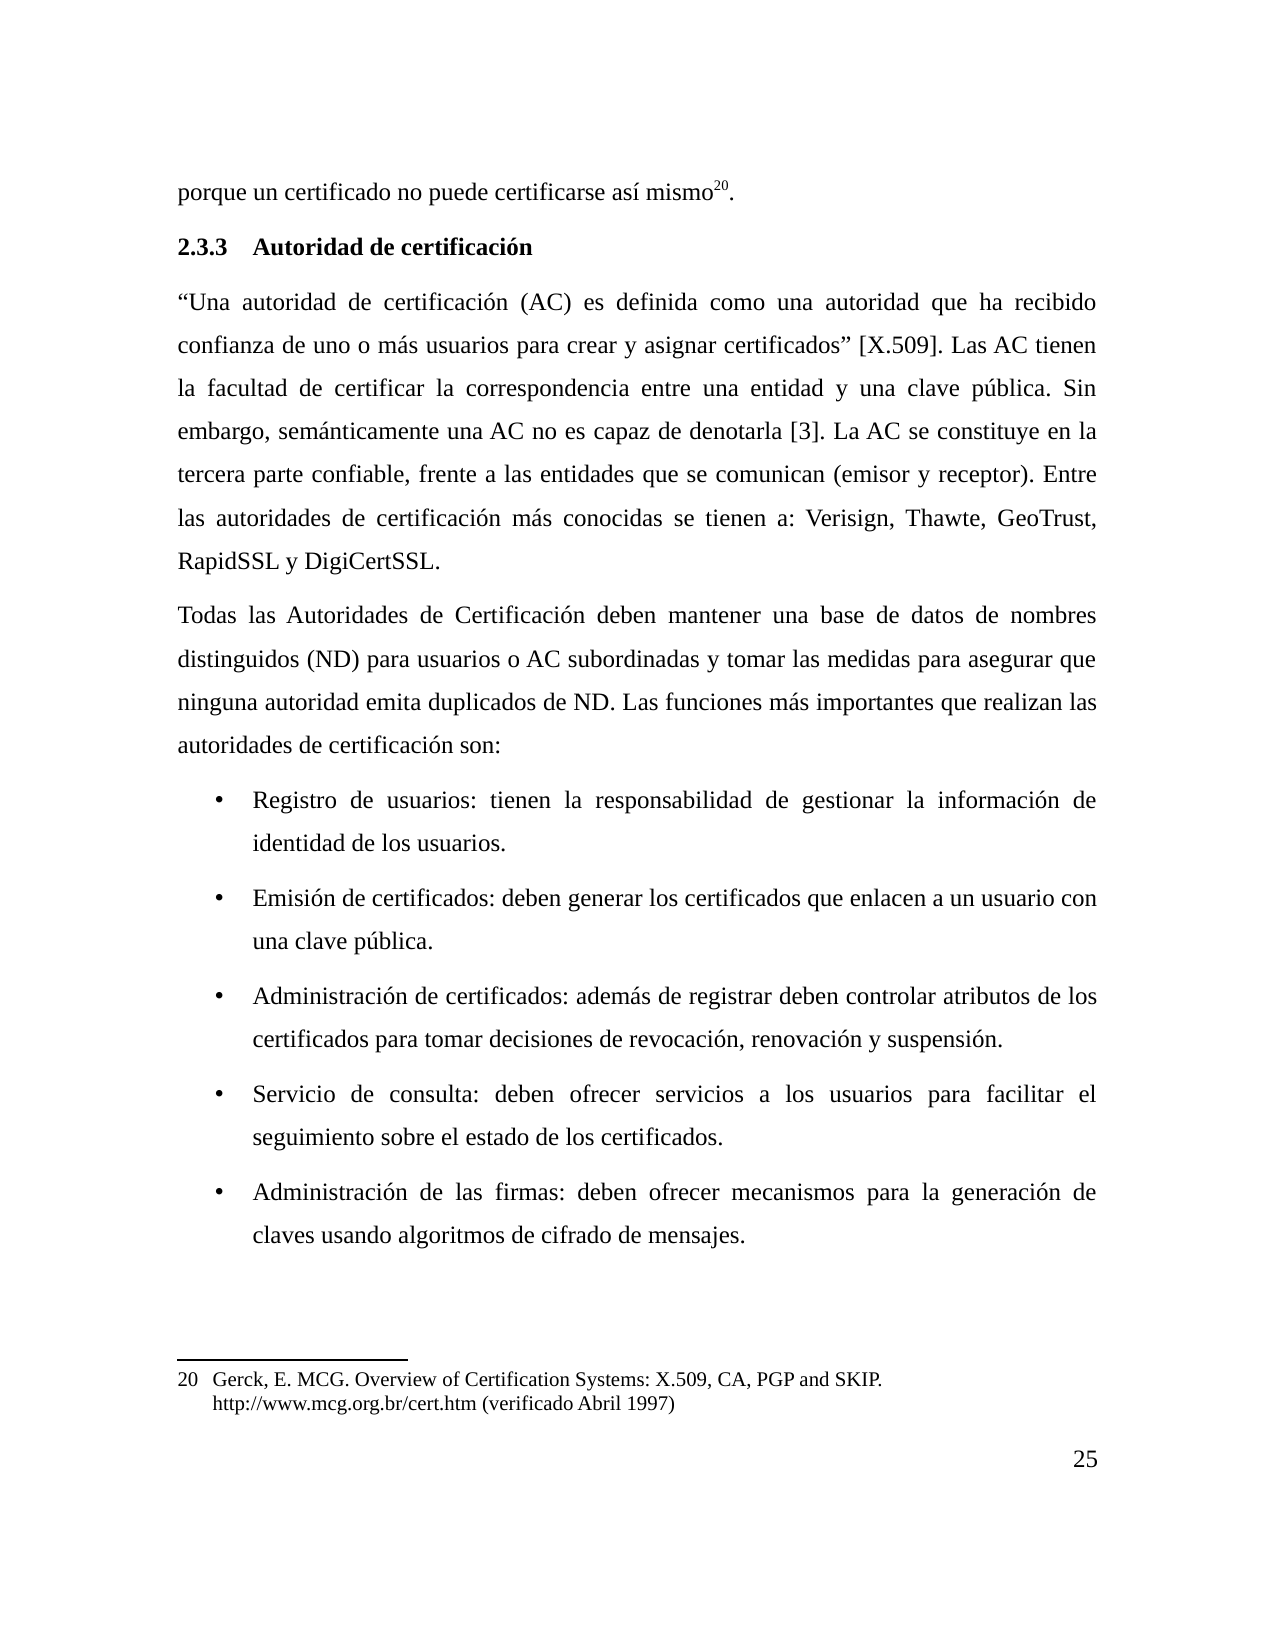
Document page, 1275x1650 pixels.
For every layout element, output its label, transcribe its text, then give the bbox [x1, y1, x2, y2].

list Emisión de certificados: deben generar los certificados que enlacen a un usuario con una clave pública. [215, 883, 1098, 955]
text Todas las Autoridades de Certificación deben mantener una base de datos de nombres distinguidos (ND) para usuarios o AC subordinadas y tomar las medidas para asegurar que ninguna autoridad emita duplicados de ND. Las funciones más importantes que realizan las autoridades de certificación son: [177, 601, 1098, 759]
list Registro de usuarios: tienen la responsabilidad de gestionar la información de identidad de los usuarios. [215, 785, 1098, 857]
text Gerck, E. MCG. Overview of Certification Systems: X.509, CA, PGP and SKIP. http://www.mcg.org.br/cert.htm (verificado Abril 1997) [177, 1366, 1098, 1414]
list Administración de certificados: además de registrar deben controlar atributos de los certificados para tomar decisiones de revocación, renovación y suspensión. [215, 981, 1098, 1053]
subtitle Autoridad de certificación [177, 232, 1098, 261]
list Administración de las firmas: deben ofrecer mecanismos para la generación de claves usando algoritmos de cifrado de mensajes. [215, 1177, 1098, 1249]
text “Una autoridad de certificación (AC) es definida como una autoridad que ha recibido confianza de uno o más usuarios para crear y asignar certificados” [X.509]. Las AC tienen la facultad de certificar la correspondencia entre una entidad y una clave pública. Sin embargo, semánticamente una AC no es capaz de denotarla [3]. La AC se constituye en la tercera parte confiable, frente a las entidades que se comunican (emisor y receptor). Entre las autoridades de certificación más conocidas se tienen a: Verisign, Thawte, GeoTrust, RapidSSL y DigiCertSSL. [177, 287, 1098, 574]
list Servicio de consulta: deben ofrecer servicios a los usuarios para facilitar el seguimiento sobre el estado de los certificados. [215, 1079, 1098, 1151]
text porque un certificado no puede certificarse así mismo. [177, 177, 1098, 206]
